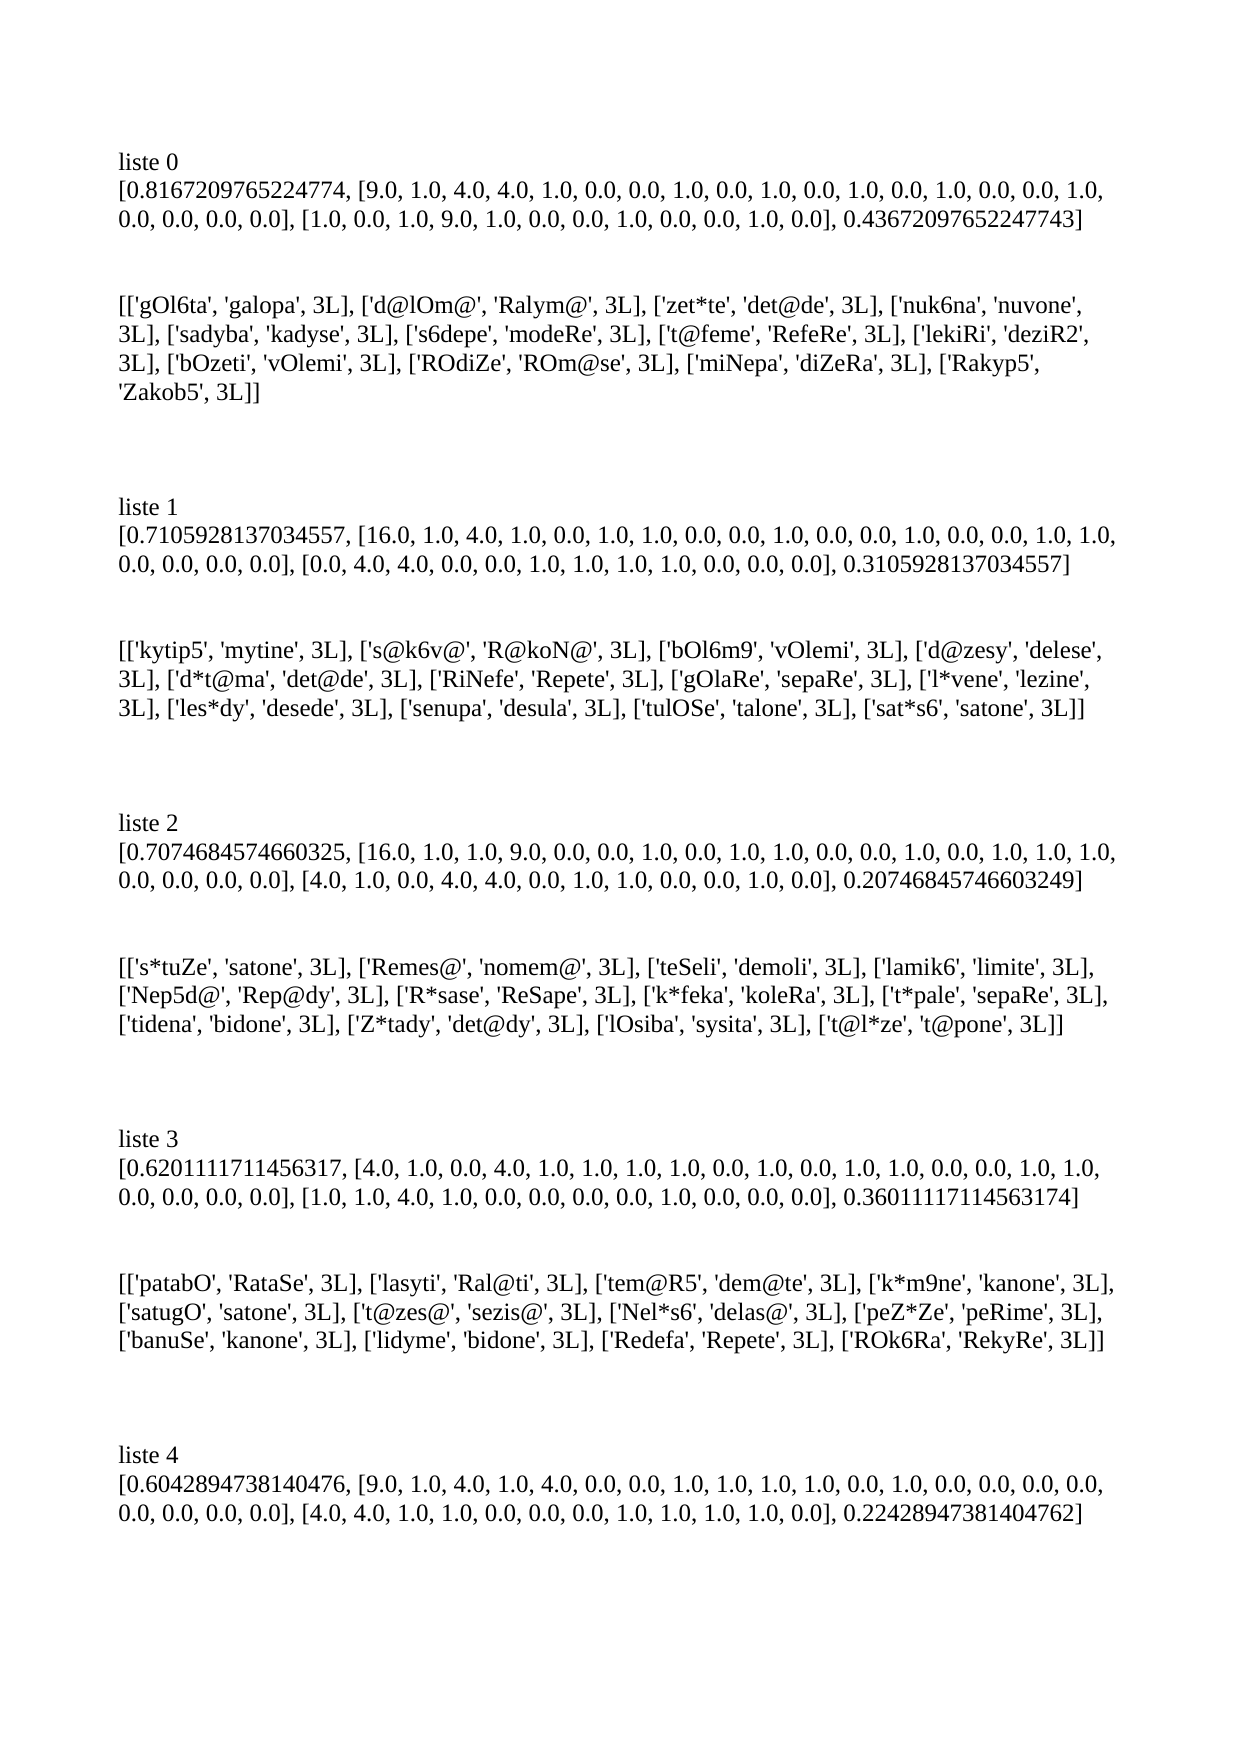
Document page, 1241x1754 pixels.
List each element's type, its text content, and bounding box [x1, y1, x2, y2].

text [['s*tuZe', 'satone', 3L], ['Remes@', 'nomem@', 3L], ['teSeli', 'demoli', 3L], ['lamik6', 'limite', 3L], ['Nep5d@', 'Rep@dy', 3L], ['R*sase', 'ReSape', 3L], ['k*feka', 'koleRa', 3L], ['t*pale', 'sepaRe', 3L], ['tidena', 'bidone', 3L], ['Z*tady', 'det@dy', 3L], ['lOsiba', 'sysita', 3L], ['t@l*ze', 't@pone', 3L]] [118, 952, 1122, 1038]
text liste 1 [118, 492, 1122, 521]
text [['patabO', 'RataSe', 3L], ['lasyti', 'Ral@ti', 3L], ['tem@R5', 'dem@te', 3L], ['k*m9ne', 'kanone', 3L], ['satugO', 'satone', 3L], ['t@zes@', 'sezis@', 3L], ['Nel*s6', 'delas@', 3L], ['peZ*Ze', 'peRime', 3L], ['banuSe', 'kanone', 3L], ['lidyme', 'bidone', 3L], ['Redefa', 'Repete', 3L], ['ROk6Ra', 'RekyRe', 3L]] [118, 1268, 1122, 1354]
text [0.7105928137034557, [16.0, 1.0, 4.0, 1.0, 0.0, 1.0, 1.0, 0.0, 0.0, 1.0, 0.0, 0.0, 1.0, 0.0, 0.0, 1.0, 1.0, 0.0, 0.0, 0.0, 0.0], [0.0, 4.0, 4.0, 0.0, 0.0, 1.0, 1.0, 1.0, 1.0, 0.0, 0.0, 0.0], 0.3105928137034557] [118, 521, 1122, 578]
text [0.6201111711456317, [4.0, 1.0, 0.0, 4.0, 1.0, 1.0, 1.0, 1.0, 0.0, 1.0, 0.0, 1.0, 1.0, 0.0, 0.0, 1.0, 1.0, 0.0, 0.0, 0.0, 0.0], [1.0, 1.0, 4.0, 1.0, 0.0, 0.0, 0.0, 0.0, 1.0, 0.0, 0.0, 0.0], 0.36011117114563174] [118, 1153, 1122, 1211]
text [0.7074684574660325, [16.0, 1.0, 1.0, 9.0, 0.0, 0.0, 1.0, 0.0, 1.0, 1.0, 0.0, 0.0, 1.0, 0.0, 1.0, 1.0, 1.0, 0.0, 0.0, 0.0, 0.0], [4.0, 1.0, 0.0, 4.0, 4.0, 0.0, 1.0, 1.0, 0.0, 0.0, 1.0, 0.0], 0.20746845746603249] [118, 837, 1122, 894]
text [0.8167209765224774, [9.0, 1.0, 4.0, 4.0, 1.0, 0.0, 0.0, 1.0, 0.0, 1.0, 0.0, 1.0, 0.0, 1.0, 0.0, 0.0, 1.0, 0.0, 0.0, 0.0, 0.0], [1.0, 0.0, 1.0, 9.0, 1.0, 0.0, 0.0, 1.0, 0.0, 0.0, 1.0, 0.0], 0.43672097652247743] [118, 176, 1122, 233]
text liste 4 [118, 1441, 1122, 1469]
text liste 0 [118, 147, 1122, 176]
text liste 3 [118, 1124, 1122, 1153]
text [['kytip5', 'mytine', 3L], ['s@k6v@', 'R@koN@', 3L], ['bOl6m9', 'vOlemi', 3L], ['d@zesy', 'delese', 3L], ['d*t@ma', 'det@de', 3L], ['RiNefe', 'Repete', 3L], ['gOlaRe', 'sepaRe', 3L], ['l*vene', 'lezine', 3L], ['les*dy', 'desede', 3L], ['senupa', 'desula', 3L], ['tulOSe', 'talone', 3L], ['sat*s6', 'satone', 3L]] [118, 636, 1122, 722]
text liste 2 [118, 808, 1122, 837]
text [['gOl6ta', 'galopa', 3L], ['d@lOm@', 'Ralym@', 3L], ['zet*te', 'det@de', 3L], ['nuk6na', 'nuvone', 3L], ['sadyba', 'kadyse', 3L], ['s6depe', 'modeRe', 3L], ['t@feme', 'RefeRe', 3L], ['lekiRi', 'deziR2', 3L], ['bOzeti', 'vOlemi', 3L], ['ROdiZe', 'ROm@se', 3L], ['miNepa', 'diZeRa', 3L], ['Rakyp5', 'Zakob5', 3L]] [118, 291, 1122, 406]
text [0.6042894738140476, [9.0, 1.0, 4.0, 1.0, 4.0, 0.0, 0.0, 1.0, 1.0, 1.0, 1.0, 0.0, 1.0, 0.0, 0.0, 0.0, 0.0, 0.0, 0.0, 0.0, 0.0], [4.0, 4.0, 1.0, 1.0, 0.0, 0.0, 0.0, 1.0, 1.0, 1.0, 1.0, 0.0], 0.22428947381404762] [118, 1469, 1122, 1527]
